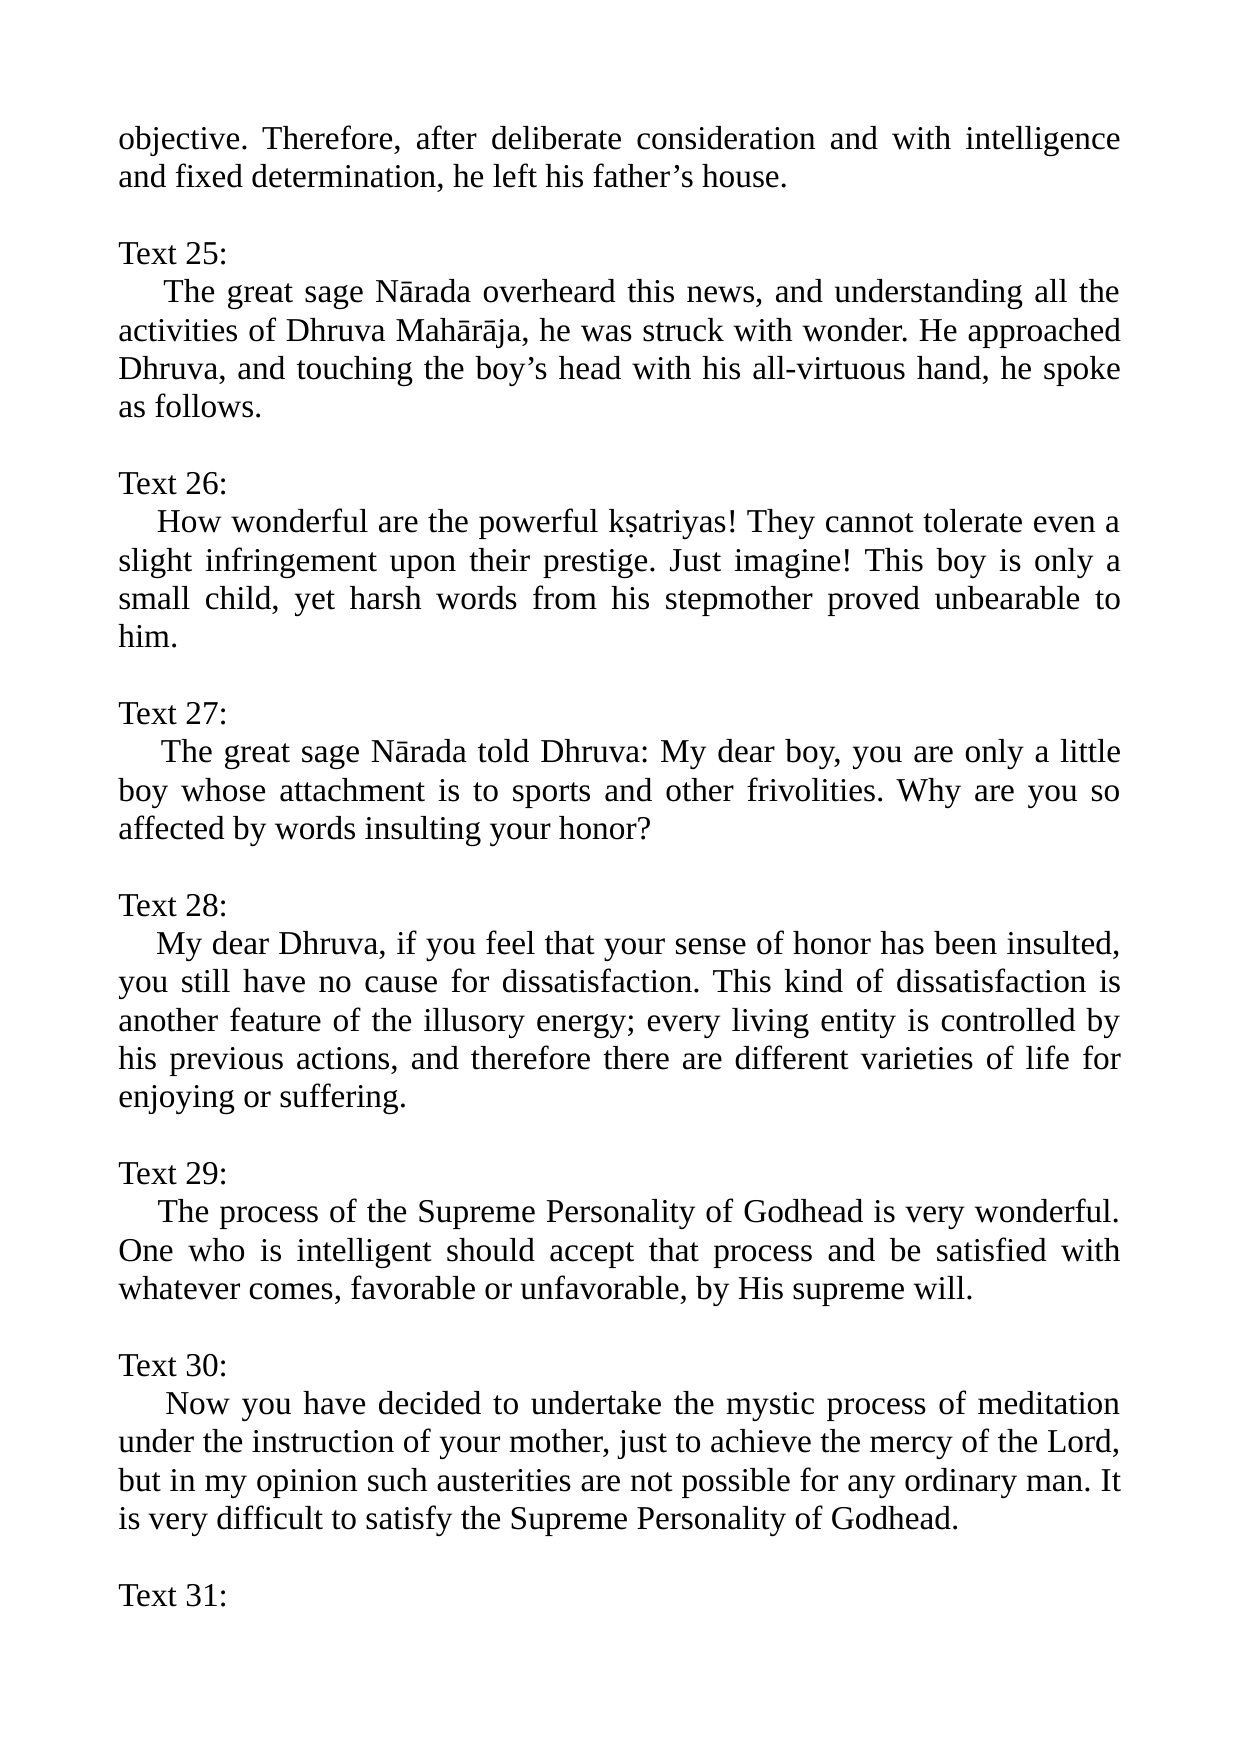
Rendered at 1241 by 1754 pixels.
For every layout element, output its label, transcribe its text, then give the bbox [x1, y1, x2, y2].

text Text 30: [118, 1345, 1122, 1383]
text Text 29: [118, 1153, 1122, 1191]
text The process of the Supreme Personality of Godhead is very wonderful. One who is intelligent should accept that process and be satisfied with whatever comes, favorable or unfavorable, by His supreme will. [118, 1191, 1122, 1306]
text The great sage Nārada overheard this news, and understanding all the activities of Dhruva Mahārāja, he was struck with wonder. He approached Dhruva, and touching the boy’s head with his all-virtuous hand, he spoke as follows. [118, 271, 1122, 425]
text Text 28: [118, 885, 1122, 923]
text Now you have decided to undertake the mystic process of meditation under the instruction of your mother, just to achieve the mercy of the Lord, but in my opinion such austerities are not possible for any ordinary man. It is very difficult to satisfy the Supreme Personality of Godhead. [118, 1383, 1122, 1536]
text Text 31: [118, 1575, 1122, 1613]
text objective. Therefore, after deliberate consideration and with intelligence and fixed determination, he left his father’s house. [118, 118, 1122, 195]
text The great sage Nārada told Dhruva: My dear boy, you are only a little boy whose attachment is to sports and other frivolities. Why are you so affected by words insulting your honor? [118, 731, 1122, 846]
text Text 27: [118, 693, 1122, 731]
text Text 25: [118, 233, 1122, 271]
text Text 26: [118, 463, 1122, 501]
text How wonderful are the powerful kṣatriyas! They cannot tolerate even a slight infringement upon their prestige. Just imagine! This boy is only a small child, yet harsh words from his stepmother proved unbearable to him. [118, 501, 1122, 655]
text My dear Dhruva, if you feel that your sense of honor has been insulted, you still have no cause for dissatisfaction. This kind of dissatisfaction is another feature of the illusory energy; every living entity is controlled by his previous actions, and therefore there are different varieties of life for enjoying or suffering. [118, 923, 1122, 1115]
